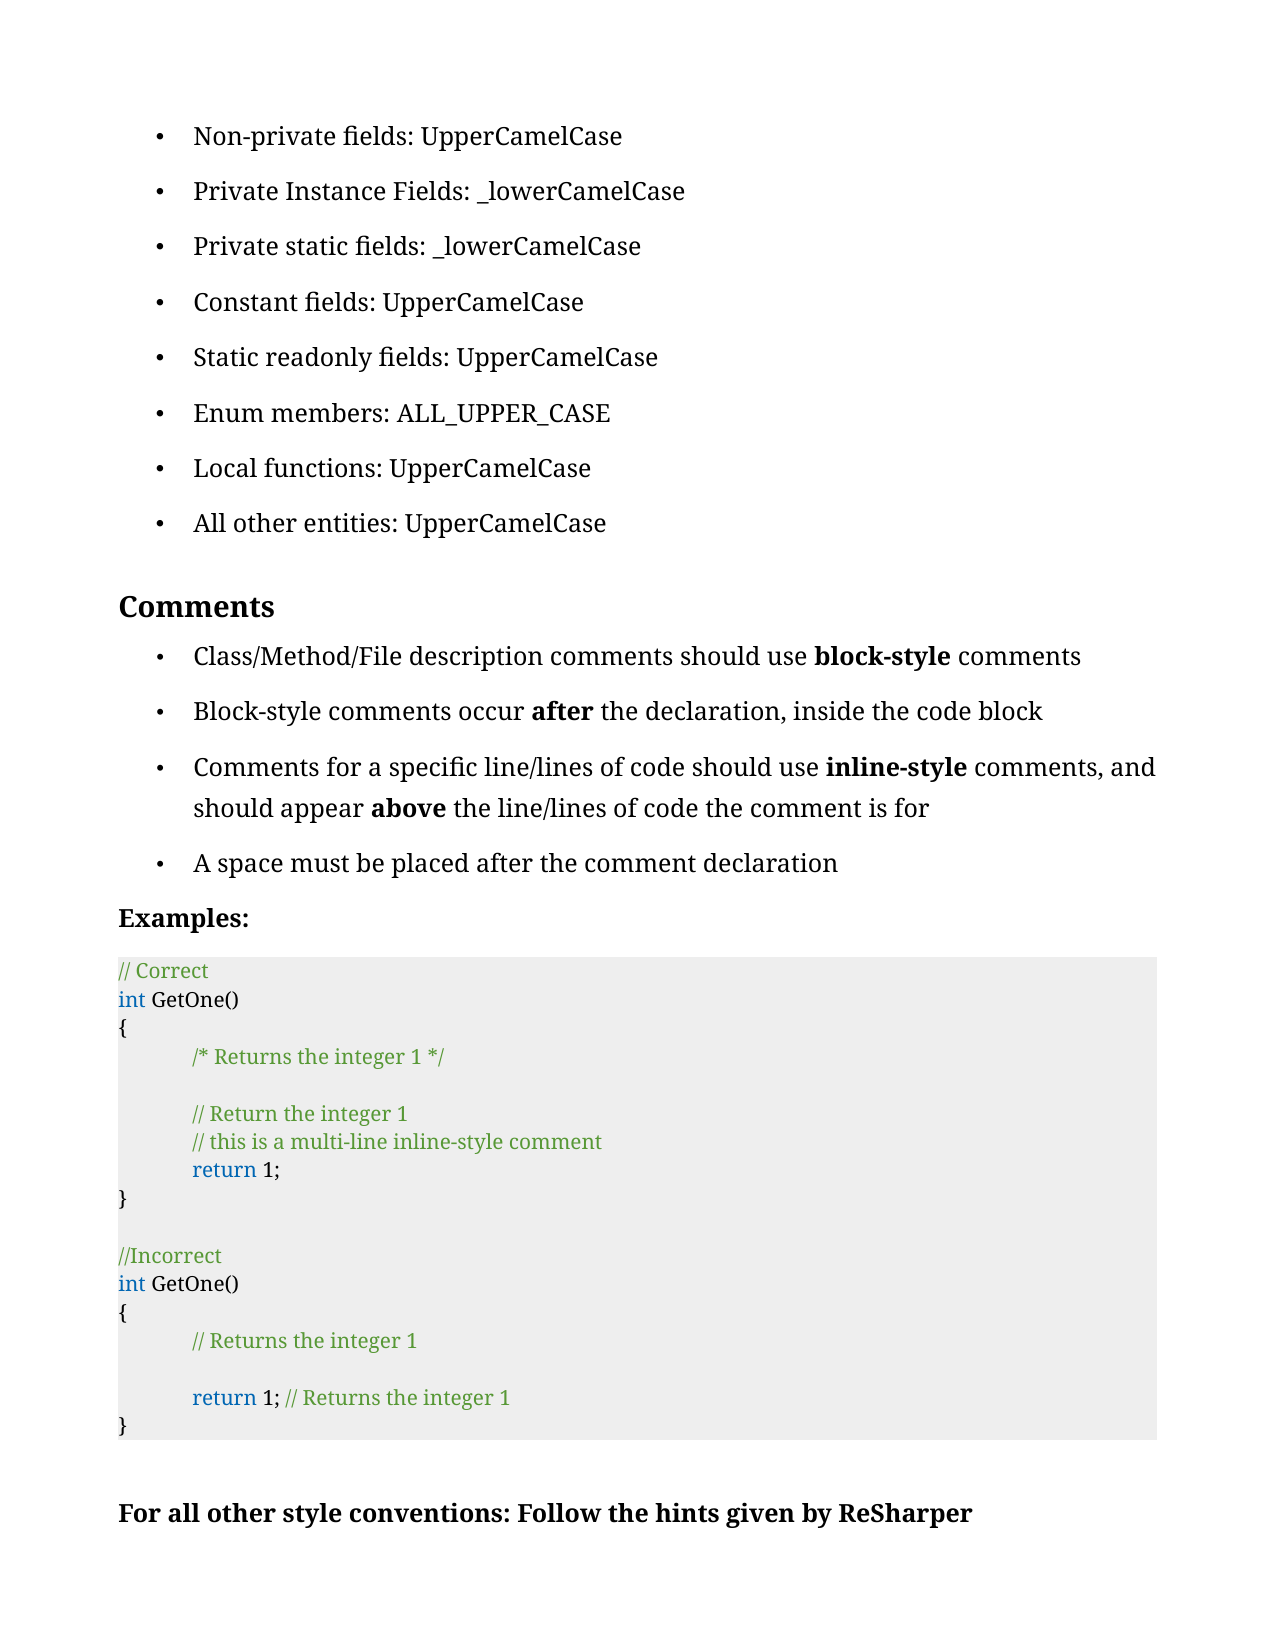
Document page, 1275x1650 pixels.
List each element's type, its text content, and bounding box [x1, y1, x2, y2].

list Comments for a specific line/lines of code should use inline-style comments, and should appear above the line/lines of code the comment is for [156, 749, 1157, 824]
text // this is a multi-line inline-style comment [602, 1127, 1157, 1156]
text Examples: [118, 901, 1157, 935]
text } [127, 1184, 1157, 1212]
text { [127, 1298, 1157, 1326]
text // Correct [209, 957, 1157, 985]
list A space must be placed after the comment declaration [156, 846, 1157, 880]
list Private Instance Fields: _lowerCamelCase [156, 173, 1157, 208]
list Local functions: UpperCamelCase [156, 451, 1157, 485]
list Block-style comments occur after the declaration, inside the code block [156, 694, 1157, 728]
text int GetOne() [244, 985, 1157, 1013]
text int GetOne() [244, 1269, 1157, 1298]
list Enum members: ALL_UPPER_CASE [156, 395, 1157, 429]
text /* Returns the integer 1 */ [444, 1042, 1157, 1070]
text //Incorrect [222, 1241, 1157, 1269]
list Constant fields: UpperCamelCase [156, 284, 1157, 318]
list Private static fields: _lowerCamelCase [156, 229, 1157, 263]
list Class/Method/File description comments should use block-style comments [156, 639, 1157, 673]
subtitle Comments [118, 586, 1157, 626]
text For all other style conventions: Follow the hints given by ReSharper [118, 1495, 1157, 1529]
text { [118, 1013, 1157, 1042]
list All other entities: UpperCamelCase [156, 506, 1157, 540]
text // Return the integer 1 [408, 1099, 1157, 1127]
text return 1; [280, 1156, 1157, 1184]
list Non-private fields: UpperCamelCase [156, 118, 1157, 152]
text } [127, 1412, 1157, 1440]
text return 1; // Returns the integer 1 [511, 1383, 1157, 1412]
text // Returns the integer 1 [418, 1326, 1157, 1355]
list Static readonly fields: UpperCamelCase [156, 340, 1157, 374]
